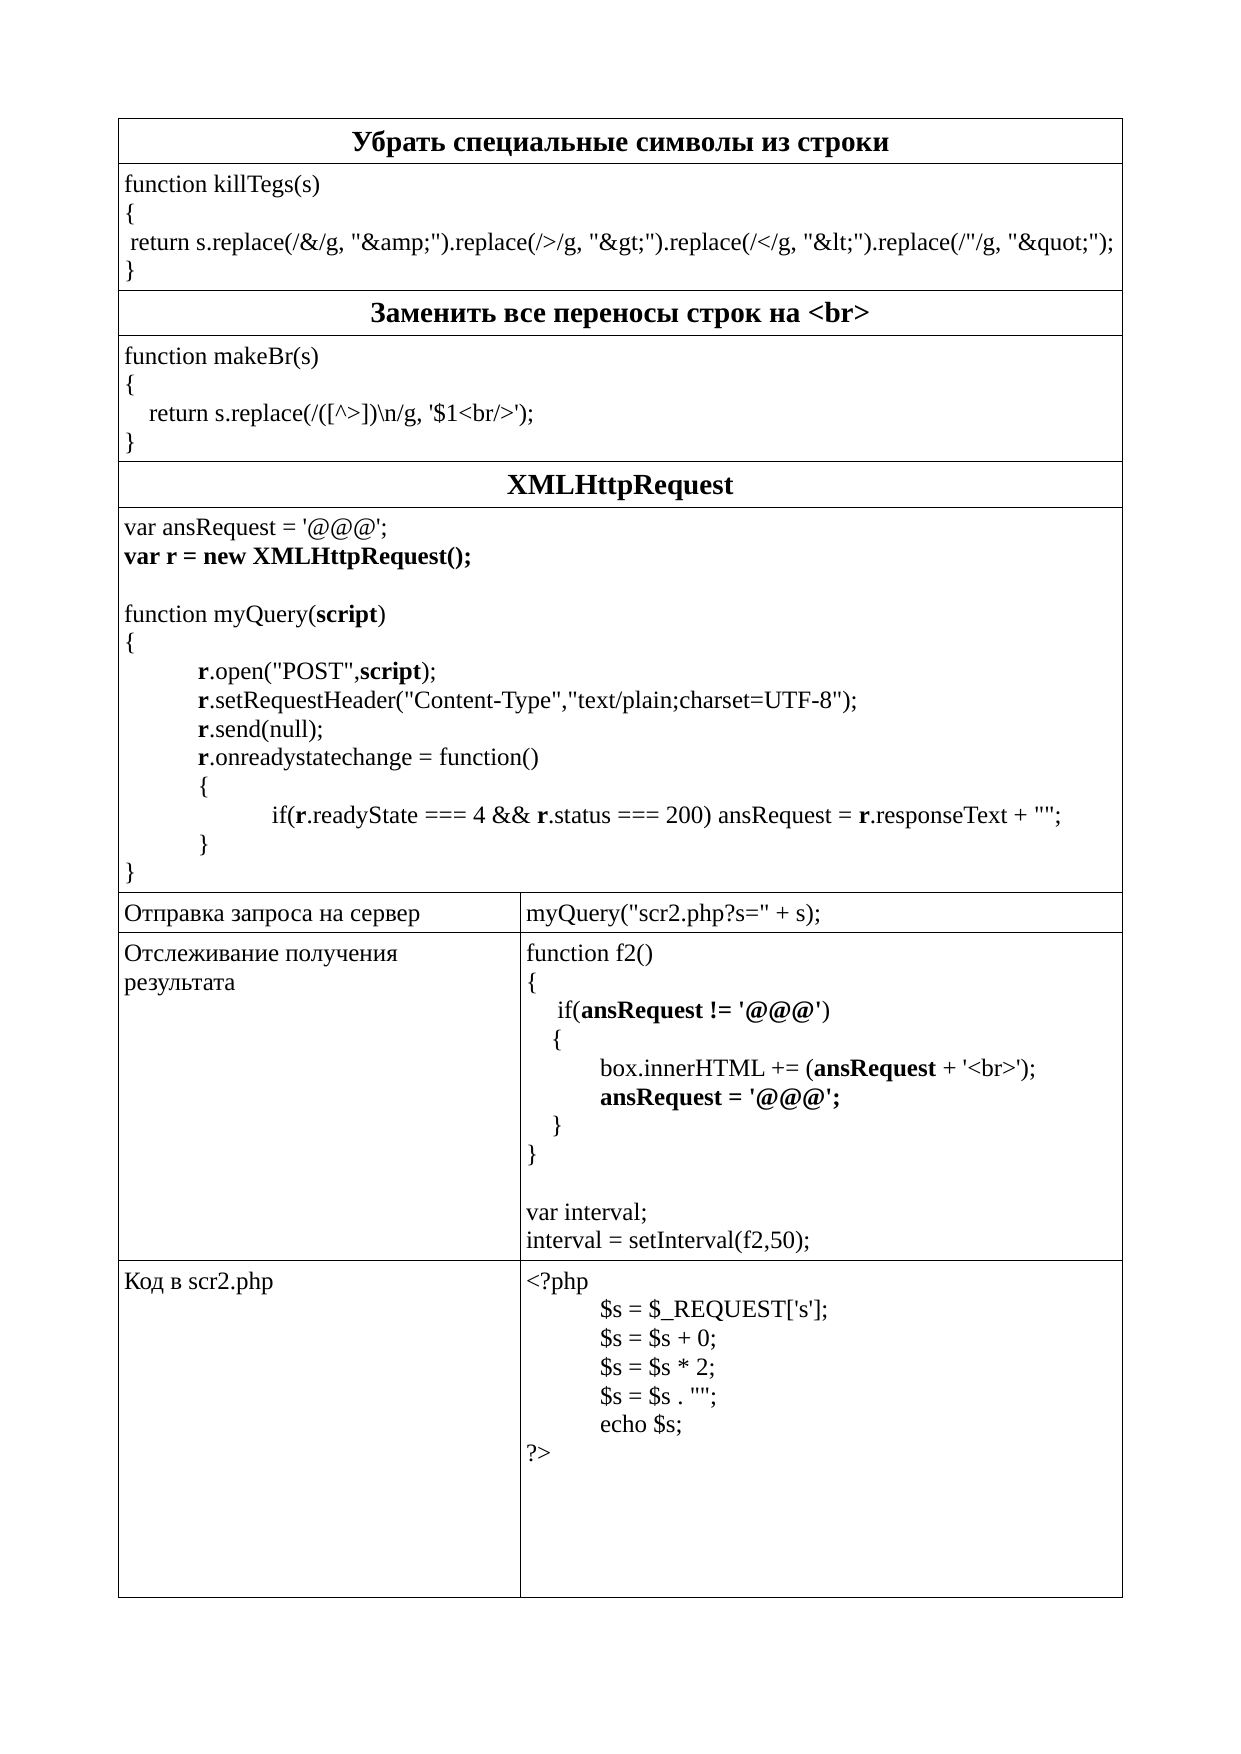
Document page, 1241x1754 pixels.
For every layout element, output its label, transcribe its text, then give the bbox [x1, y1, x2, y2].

table_cell Убрать специальные символы из строки [119, 119, 1122, 163]
table_cell Заменить все переносы строк на <br> [119, 291, 1122, 335]
table_cell function makeBr(s) { return s.replace(/([^>])\n/g, '$1<br/>'); } [119, 336, 1122, 461]
table_cell var ansRequest = '@@@'; var r = new XMLHttpRequest(); function myQuery(script) { r.open("POST",script); r.setRequestHeader("Content-Type","text/plain;charset=UTF-8"); r.send(null); r.onreadystatechange = function() { if(r.readyState === 4 && r.status === 200) ansRequest = r.responseText + ""; } } [119, 508, 1122, 892]
table_cell function f2() { if(ansRequest != '@@@') { box.innerHTML += (ansRequest + '<br>'); ansRequest = '@@@'; } } var interval; interval = setInterval(f2,50); [521, 933, 1122, 1260]
table_cell function killTegs(s) { return s.replace(/&/g, "&amp;").replace(/>/g, "&gt;").replace(/</g, "&lt;").replace(/"/g, "&quot;"); } [119, 164, 1122, 290]
table_cell Код в scr2.php [119, 1261, 520, 1597]
table_cell Отправка запроса на сервер [119, 893, 520, 932]
table_cell Отслеживание получения результата [119, 933, 520, 1260]
table_cell myQuery("scr2.php?s=" + s); [521, 893, 1122, 932]
table_cell <?php $s = $_REQUEST['s']; $s = $s + 0; $s = $s * 2; $s = $s . ""; echo $s; ?> [521, 1261, 1122, 1597]
table_cell XMLHttpRequest [119, 462, 1122, 507]
